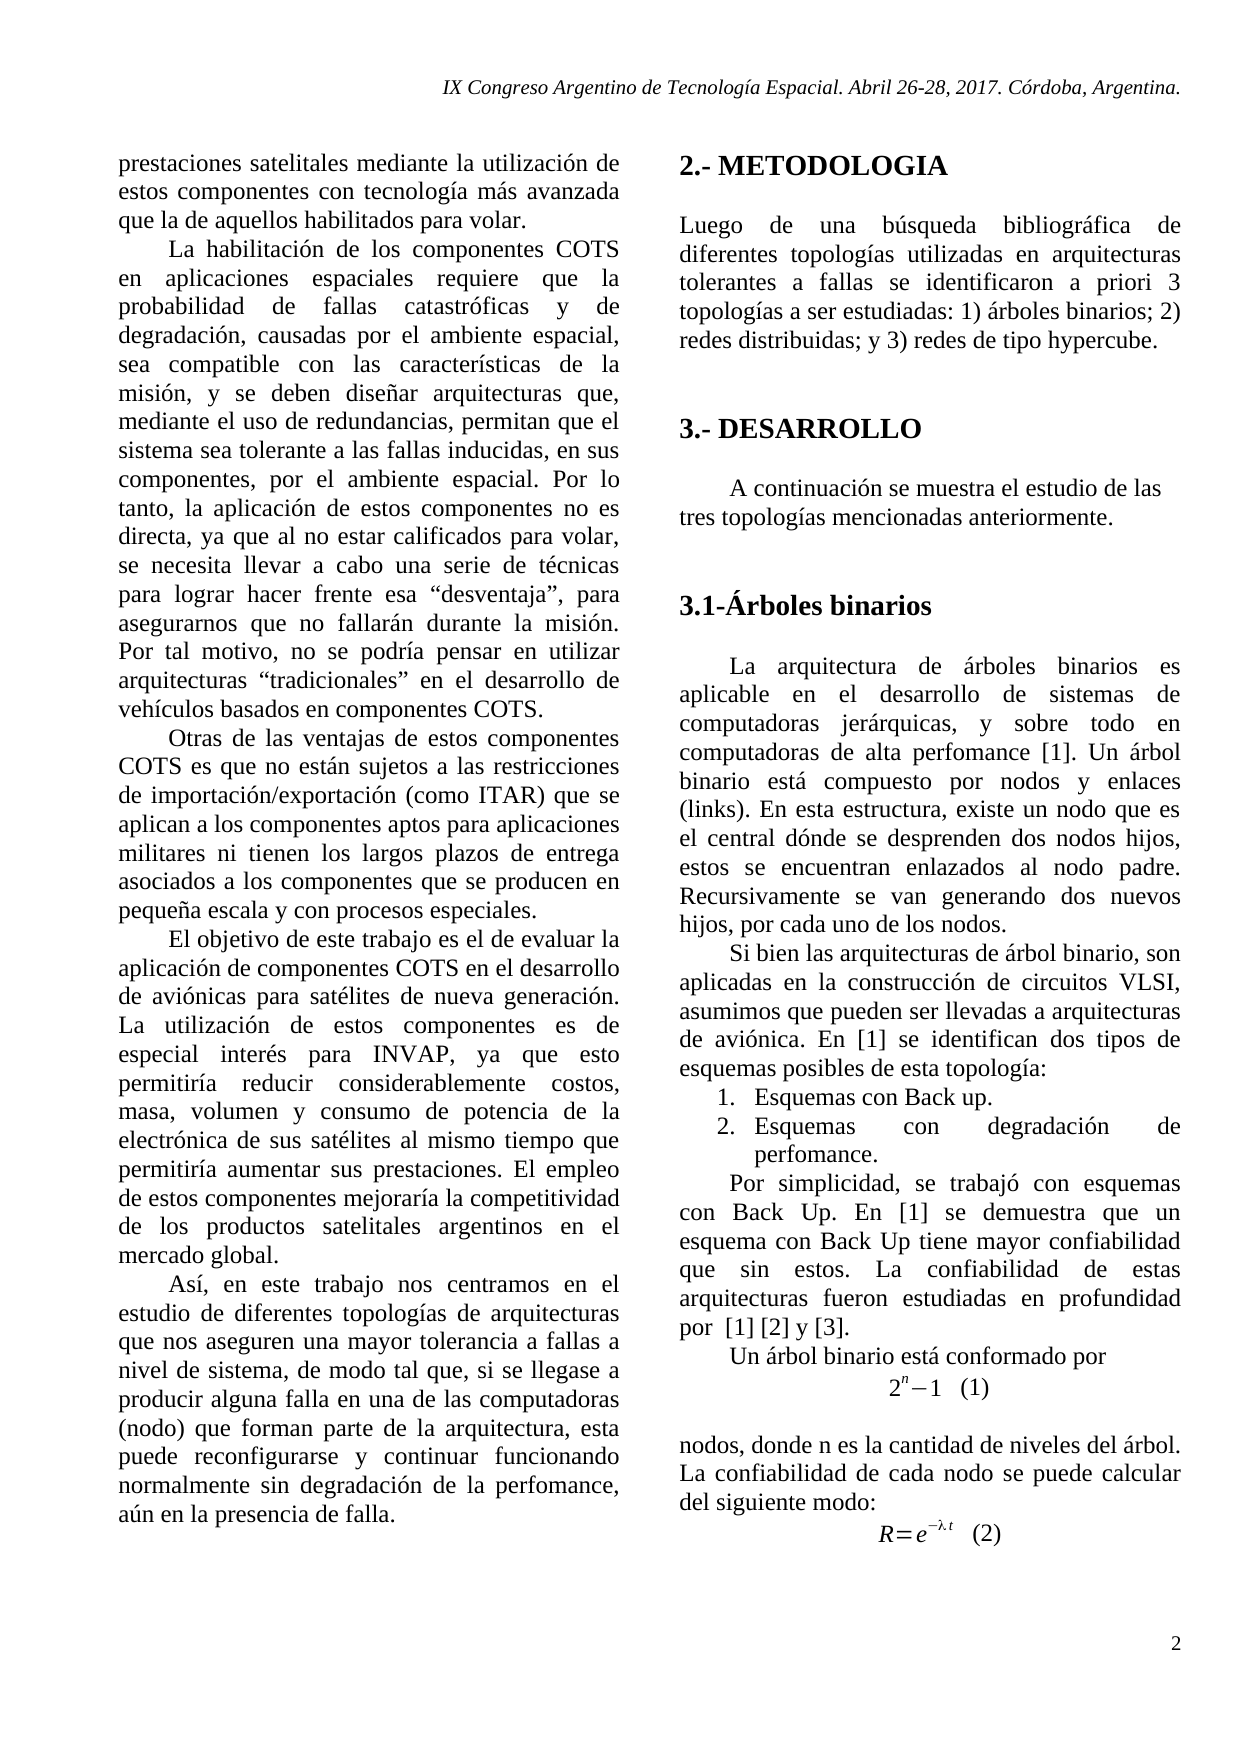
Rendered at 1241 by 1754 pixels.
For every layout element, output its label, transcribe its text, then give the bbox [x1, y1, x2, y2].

text Así, en este trabajo nos centramos en el estudio de diferentes topologías de arquitecturas que nos aseguren una mayor tolerancia a fallas a nivel de sistema, de modo tal que, si se llegase a producir alguna falla en una de las computadoras (nodo) que forman parte de la arquitectura, esta puede reconfigurarse y continuar funcionando normalmente sin degradación de la perfomance, aún en la presencia de falla. [118, 1269, 620, 1528]
text 2.- METODOLOGIA [679, 148, 1181, 181]
text La arquitectura de árboles binarios es aplicable en el desarrollo de sistemas de computadoras jerárquicas, y sobre todo en computadoras de alta perfomance [1]. Un árbol binario está compuesto por nodos y enlaces (links). En esta estructura, existe un nodo que es el central dónde se desprenden dos nodos hijos, estos se encuentran enlazados al nodo padre. Recursivamente se van generando dos nuevos hijos, por cada uno de los nodos. [679, 651, 1181, 938]
text A continuación se muestra el estudio de las tres topologías mencionadas anteriormente. [679, 473, 1181, 531]
text 3.- DESARROLLO [679, 411, 1181, 445]
list Esquemas con degradación de perfomance. [717, 1111, 1181, 1168]
text (1) [679, 1369, 1181, 1401]
text La habilitación de los componentes COTS en aplicaciones espaciales requiere que la probabilidad de fallas catastróficas y de degradación, causadas por el ambiente espacial, sea compatible con las características de la misión, y se deben diseñar arquitecturas que, mediante el uso de redundancias, permitan que el sistema sea tolerante a las fallas inducidas, en sus componentes, por el ambiente espacial. Por lo tanto, la aplicación de estos componentes no es directa, ya que al no estar calificados para volar, se necesita llevar a cabo una serie de técnicas para lograr hacer frente esa “desventaja”, para asegurarnos que no fallarán durante la misión. Por tal motivo, no se podría pensar en utilizar arquitecturas “tradicionales” en el desarrollo de vehículos basados en componentes COTS. [118, 234, 620, 723]
text Luego de una búsqueda bibliográfica de diferentes topologías utilizadas en arquitecturas tolerantes a fallas se identificaron a priori 3 topologías a ser estudiadas: 1) árboles binarios; 2) redes distribuidas; y 3) redes de tipo hypercube. [679, 210, 1181, 354]
text nodos, donde n es la cantidad de niveles del árbol. La confiabilidad de cada nodo se puede calcular del siguiente modo: [679, 1430, 1181, 1516]
text Si bien las arquitecturas de árbol binario, son aplicadas en la construcción de circuitos VLSI, asumimos que pueden ser llevadas a arquitecturas de aviónica. En [1] se identifican dos tipos de esquemas posibles de esta topología: [679, 938, 1181, 1082]
text Un árbol binario está conformado por [679, 1341, 1181, 1369]
text Por simplicidad, se trabajó con esquemas con Back Up. En [1] se demuestra que un esquema con Back Up tiene mayor confiabilidad que sin estos. La confiabilidad de estas arquitecturas fueron estudiadas en profundidad por [1] [2] y [3]. [679, 1168, 1181, 1341]
text 3.1-Árboles binarios [679, 588, 1181, 622]
text (2) [679, 1516, 1181, 1547]
text prestaciones satelitales mediante la utilización de estos componentes con tecnología más avanzada que la de aquellos habilitados para volar. [118, 148, 620, 234]
text El objetivo de este trabajo es el de evaluar la aplicación de componentes COTS en el desarrollo de aviónicas para satélites de nueva generación. La utilización de estos componentes es de especial interés para INVAP, ya que esto permitiría reducir considerablemente costos, masa, volumen y consumo de potencia de la electrónica de sus satélites al mismo tiempo que permitiría aumentar sus prestaciones. El empleo de estos componentes mejoraría la competitividad de los productos satelitales argentinos en el mercado global. [118, 924, 620, 1269]
list Esquemas con Back up. [717, 1082, 1181, 1111]
text Otras de las ventajas de estos componentes COTS es que no están sujetos a las restricciones de importación/exportación (como ITAR) que se aplican a los componentes aptos para aplicaciones militares ni tienen los largos plazos de entrega asociados a los componentes que se producen en pequeña escala y con procesos especiales. [118, 723, 620, 924]
